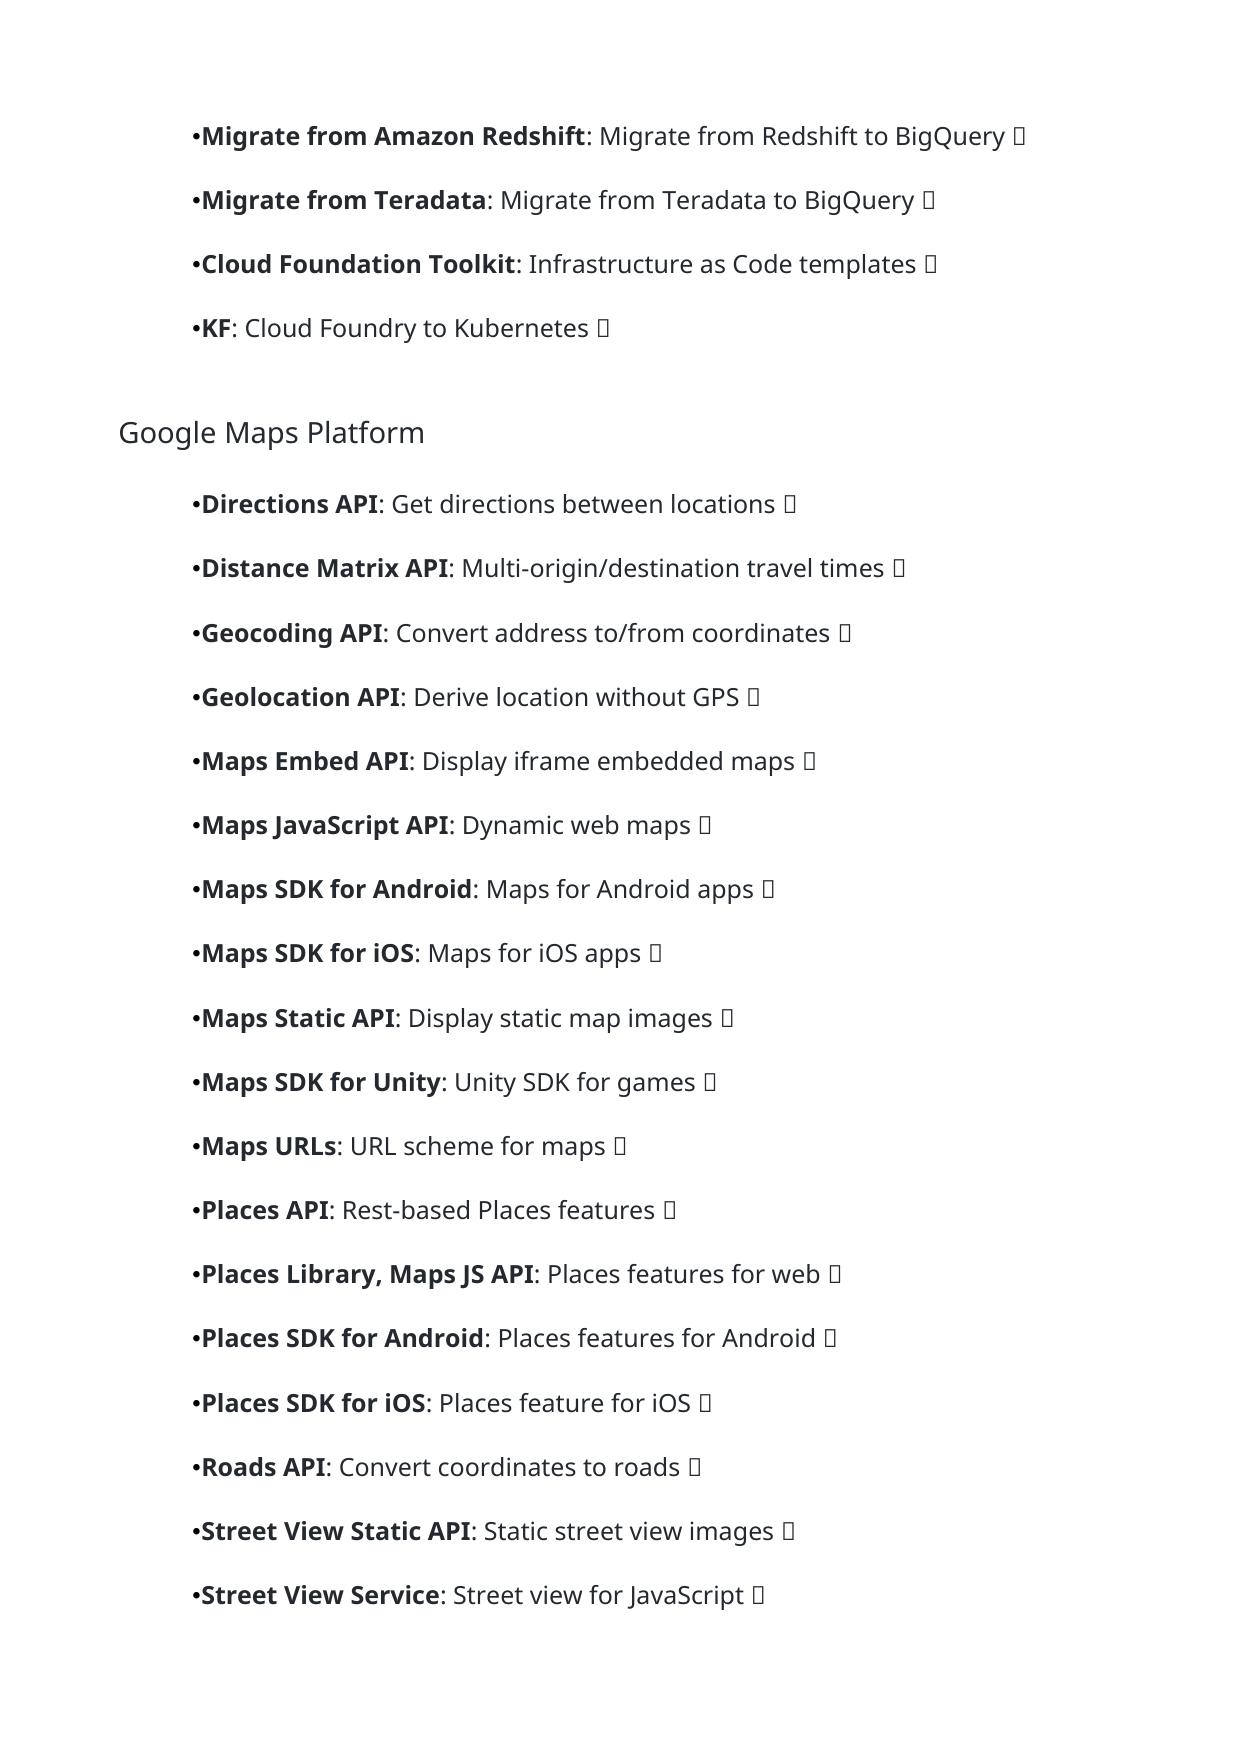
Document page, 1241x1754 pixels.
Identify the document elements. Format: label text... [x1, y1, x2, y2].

list Roads API: Convert coordinates to roads 🔗 [118, 1449, 1122, 1483]
list Maps URLs: URL scheme for maps 🔗 [118, 1128, 1122, 1163]
list Maps SDK for Android: Maps for Android apps 🔗 [118, 872, 1122, 906]
list Places Library, Maps JS API: Places features for web 🔗 [118, 1257, 1122, 1291]
list Maps JavaScript API: Dynamic web maps 🔗 [118, 808, 1122, 842]
list Places SDK for Android: Places features for Android 🔗 [118, 1321, 1122, 1355]
list Maps SDK for Unity: Unity SDK for games 🔗 [118, 1064, 1122, 1098]
list Maps Static API: Display static map images 🔗 [118, 1000, 1122, 1034]
subtitle Google Maps Platform [118, 412, 1122, 452]
list KF: Cloud Foundry to Kubernetes 🔗 [118, 311, 1122, 345]
list Maps SDK for iOS: Maps for iOS apps 🔗 [118, 936, 1122, 970]
list Directions API: Get directions between locations 🔗 [118, 487, 1122, 521]
list Geocoding API: Convert address to/from coordinates 🔗 [118, 615, 1122, 649]
list Places API: Rest-based Places features 🔗 [118, 1193, 1122, 1227]
list Places SDK for iOS: Places feature for iOS 🔗 [118, 1385, 1122, 1419]
list Distance Matrix API: Multi-origin/destination travel times 🔗 [118, 551, 1122, 585]
list Migrate from Amazon Redshift: Migrate from Redshift to BigQuery 🔗 [118, 118, 1122, 152]
list Migrate from Teradata: Migrate from Teradata to BigQuery 🔗 [118, 182, 1122, 216]
list Street View Static API: Static street view images 🔗 [118, 1513, 1122, 1548]
list Geolocation API: Derive location without GPS 🔗 [118, 679, 1122, 713]
list Street View Service: Street view for JavaScript 🔗 [118, 1578, 1122, 1612]
list Maps Embed API: Display iframe embedded maps 🔗 [118, 743, 1122, 778]
list Cloud Foundation Toolkit: Infrastructure as Code templates 🔗 [118, 246, 1122, 281]
